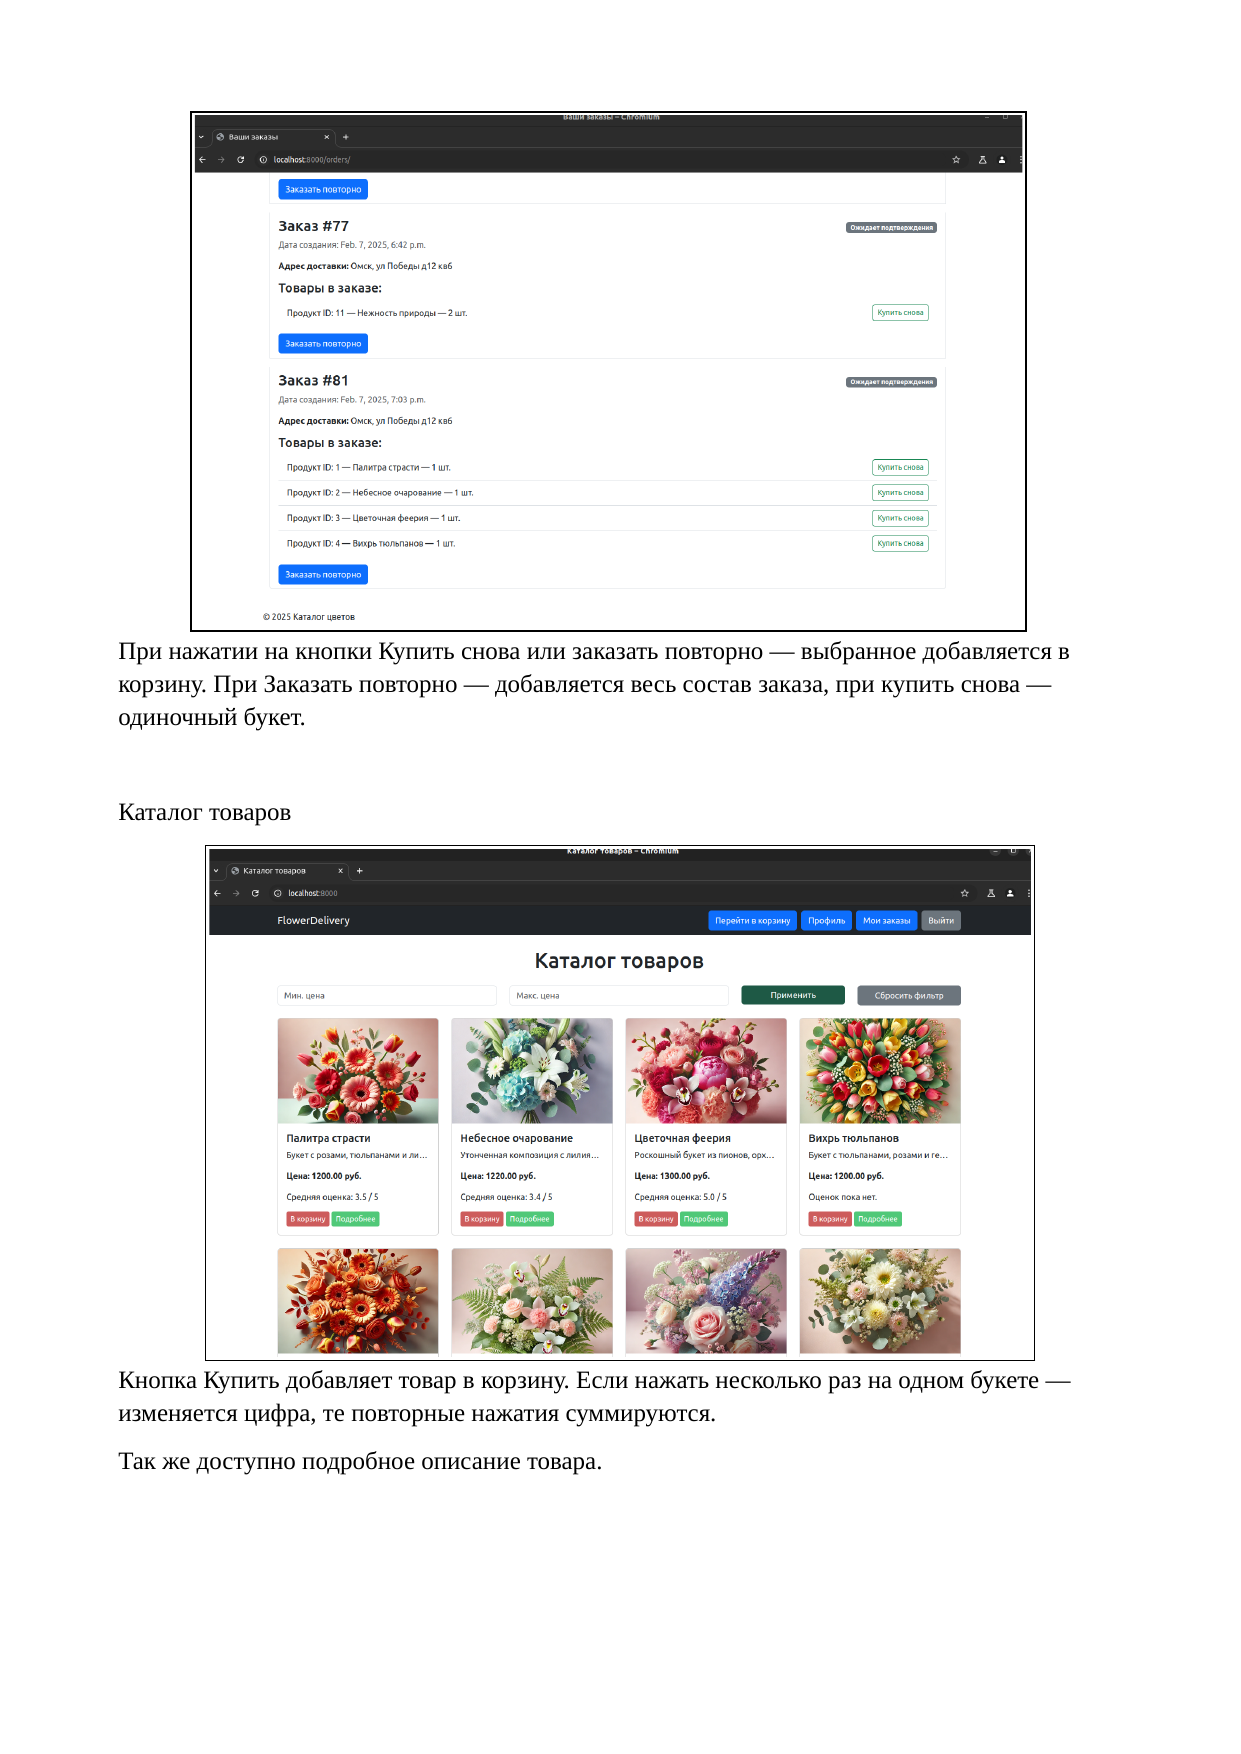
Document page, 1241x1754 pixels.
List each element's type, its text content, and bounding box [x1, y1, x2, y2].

text [192, 113, 1025, 630]
text При нажатии на кнопки Купить снова или заказать повторно — выбранное добавляется в корзину. При Заказать повторно — добавляется весь состав заказа, при купить снова — одиночный букет. [118, 118, 1122, 731]
picture [194, 115, 1023, 627]
picture [209, 849, 1031, 1357]
text Каталог товаров [118, 797, 1122, 826]
text Кнопка Купить добавляет товар в корзину. Если нажать несколько раз на одном букете — изменяется цифра, те повторные нажатия суммируются. [118, 1210, 1122, 1427]
text Так же доступно подробное описание товара. [118, 1446, 1122, 1475]
